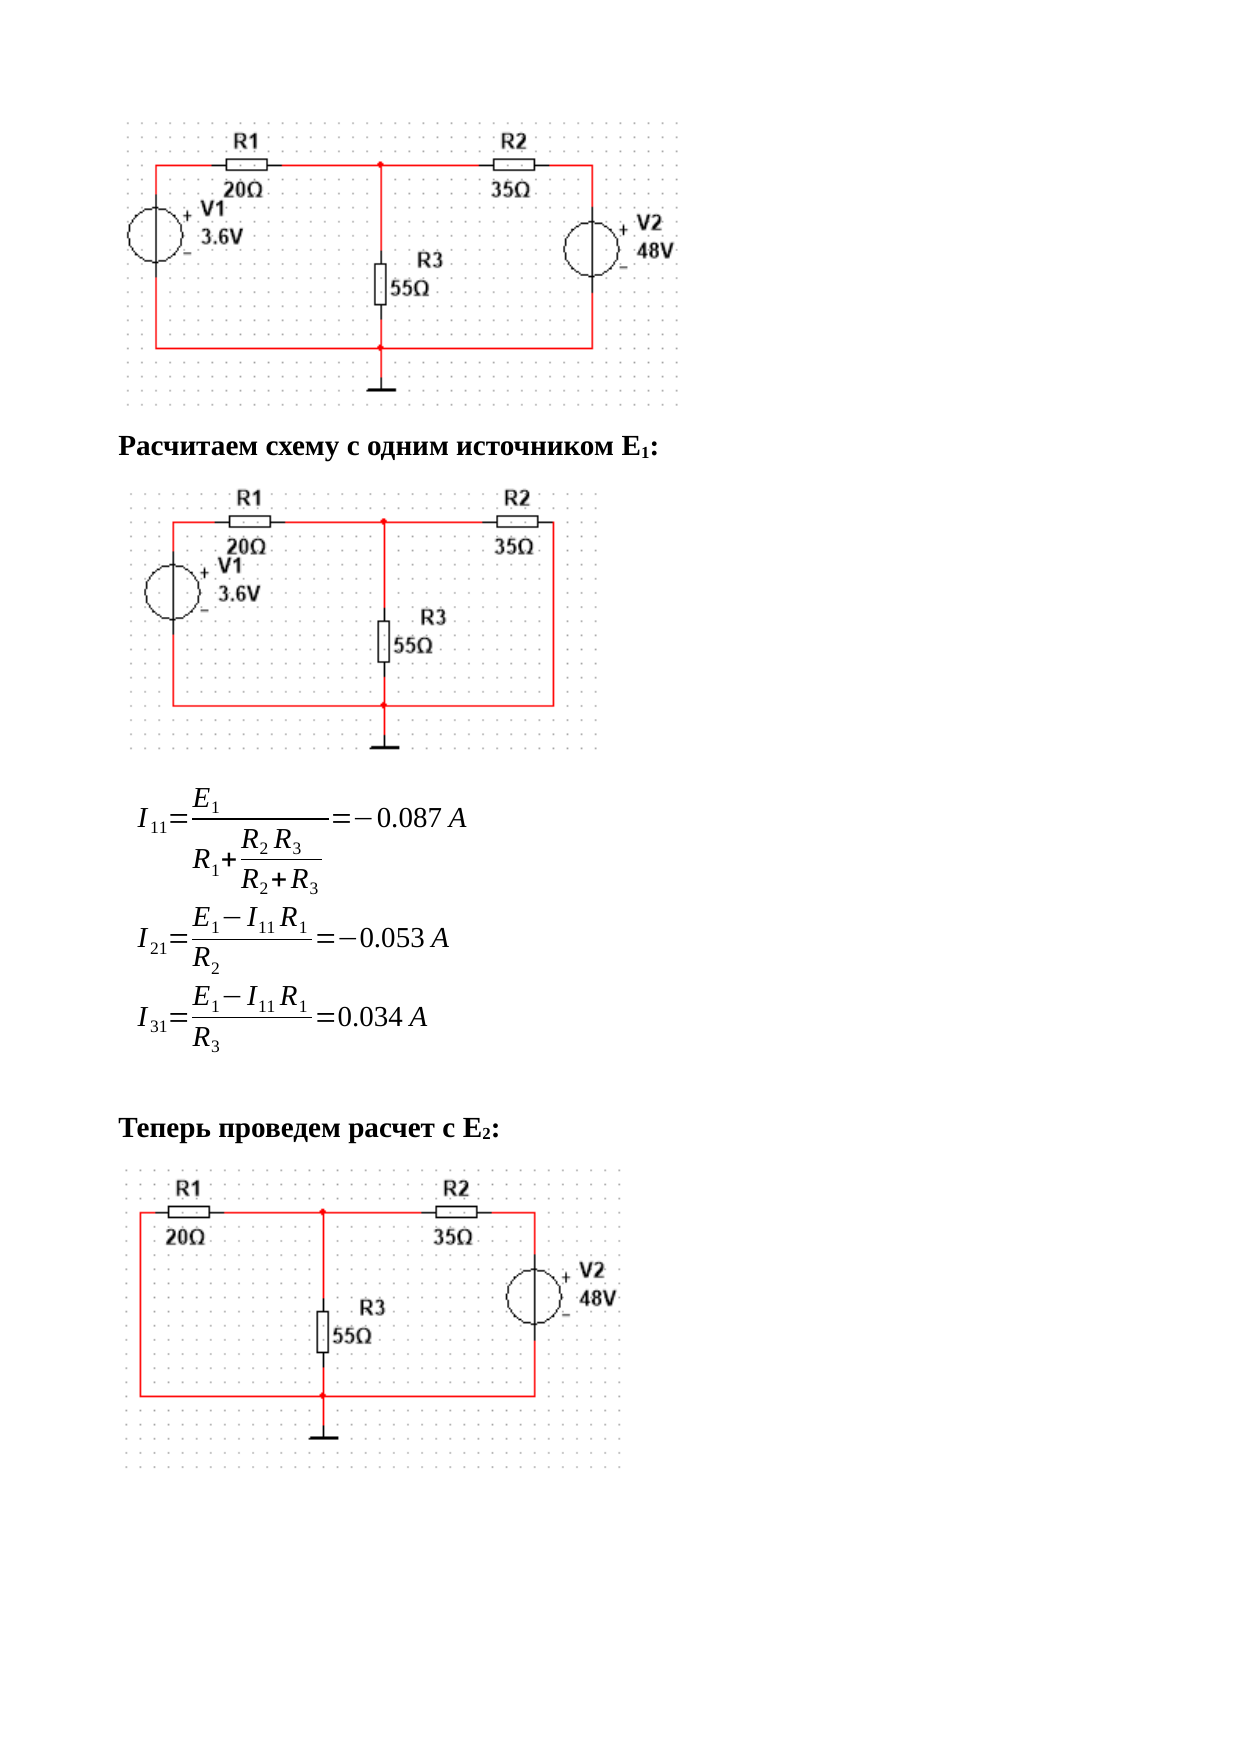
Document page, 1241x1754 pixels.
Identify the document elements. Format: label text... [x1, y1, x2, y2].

picture [118, 118, 684, 409]
text Теперь проведем расчет с E2: [118, 1110, 1122, 1143]
picture [118, 481, 603, 762]
picture [118, 1162, 625, 1476]
text Расчитаем схему с одним источником E1: [118, 428, 1122, 462]
